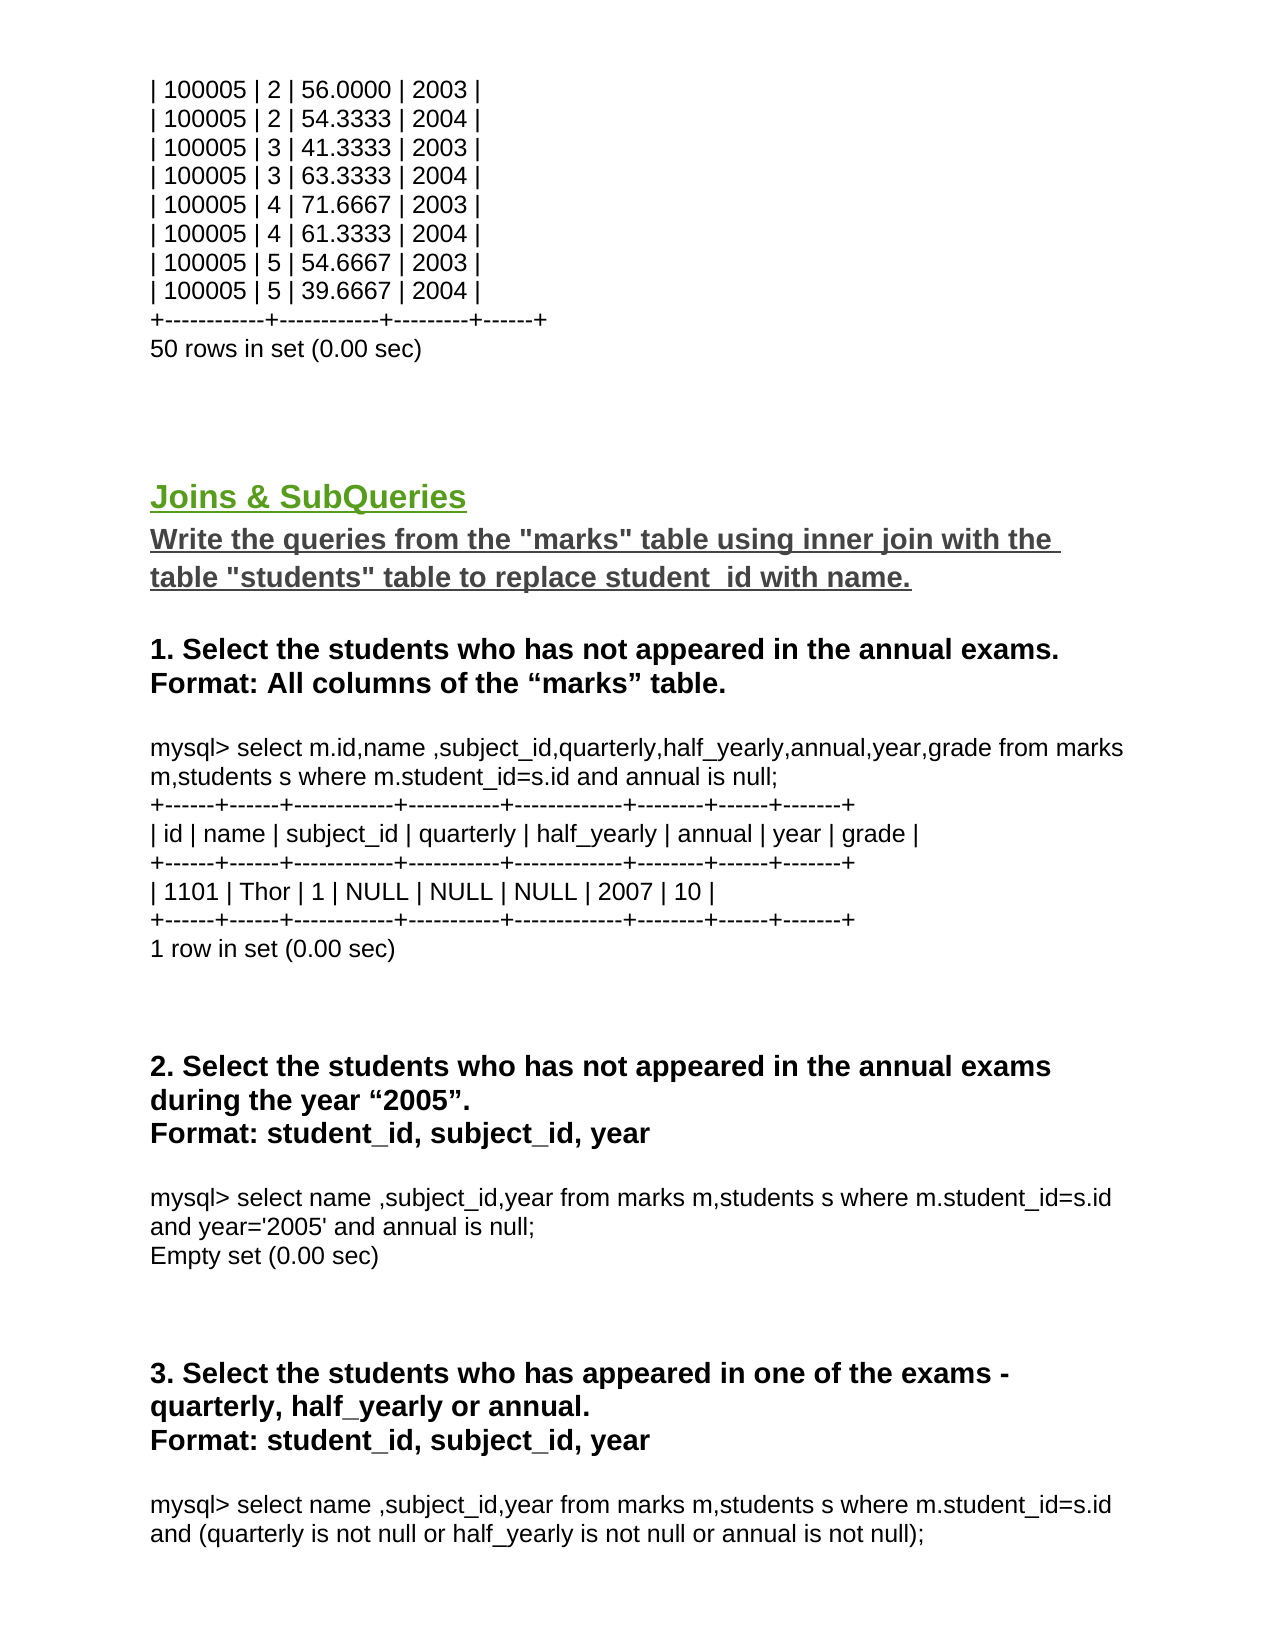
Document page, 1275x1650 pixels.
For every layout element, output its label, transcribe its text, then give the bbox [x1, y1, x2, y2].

text | 100005 | 5 | 54.6667 | 2003 | [150, 247, 1125, 276]
text | id | name | subject_id | quarterly | half_yearly | annual | year | grade | [150, 819, 1125, 848]
text +------------+------------+---------+------+ [150, 305, 1125, 334]
text Empty set (0.00 sec) [150, 1241, 1125, 1269]
text | 100005 | 5 | 39.6667 | 2004 | [150, 276, 1125, 305]
text | 100005 | 2 | 56.0000 | 2003 | [150, 75, 1125, 104]
text +------+------+------------+-----------+-------------+--------+------+-------+ [150, 790, 1125, 819]
text | 1101 | Thor | 1 | NULL | NULL | NULL | 2007 | 10 | [150, 877, 1125, 905]
text 50 rows in set (0.00 sec) [150, 334, 1125, 362]
text mysql> select name ,subject_id,year from marks m,students s where m.student_id=s.id and year='2005' and annual is null; [150, 1183, 1125, 1241]
text Format: student_id, subject_id, year [150, 1423, 1125, 1456]
text Joins & SubQueries [150, 477, 1125, 516]
text | 100005 | 4 | 61.3333 | 2004 | [150, 219, 1125, 247]
text +------+------+------------+-----------+-------------+--------+------+-------+ [150, 905, 1125, 934]
text | 100005 | 2 | 54.3333 | 2004 | [150, 104, 1125, 132]
text mysql> select m.id,name ,subject_id,quarterly,half_yearly,annual,year,grade from marks m,students s where m.student_id=s.id and annual is null; [150, 733, 1125, 790]
text Format: student_id, subject_id, year [150, 1116, 1125, 1150]
text Write the queries from the "marks" table using inner join with the table "students" table to replace student_id with name. [150, 522, 1125, 594]
text 1. Select the students who has not appeared in the annual exams. [150, 632, 1125, 666]
text mysql> select name ,subject_id,year from marks m,students s where m.student_id=s.id and (quarterly is not null or half_yearly is not null or annual is not null); [150, 1490, 1125, 1547]
text | 100005 | 3 | 63.3333 | 2004 | [150, 161, 1125, 190]
text +------+------+------------+-----------+-------------+--------+------+-------+ [150, 848, 1125, 877]
text | 100005 | 3 | 41.3333 | 2003 | [150, 132, 1125, 161]
text 1 row in set (0.00 sec) [150, 934, 1125, 963]
text | 100005 | 4 | 71.6667 | 2003 | [150, 190, 1125, 219]
text 2. Select the students who has not appeared in the annual exams during the year “2005”. [150, 1049, 1125, 1116]
text Format: All columns of the “marks” table. [150, 666, 1125, 699]
text 3. Select the students who has appeared in one of the exams - quarterly, half_yearly or annual. [150, 1356, 1125, 1423]
